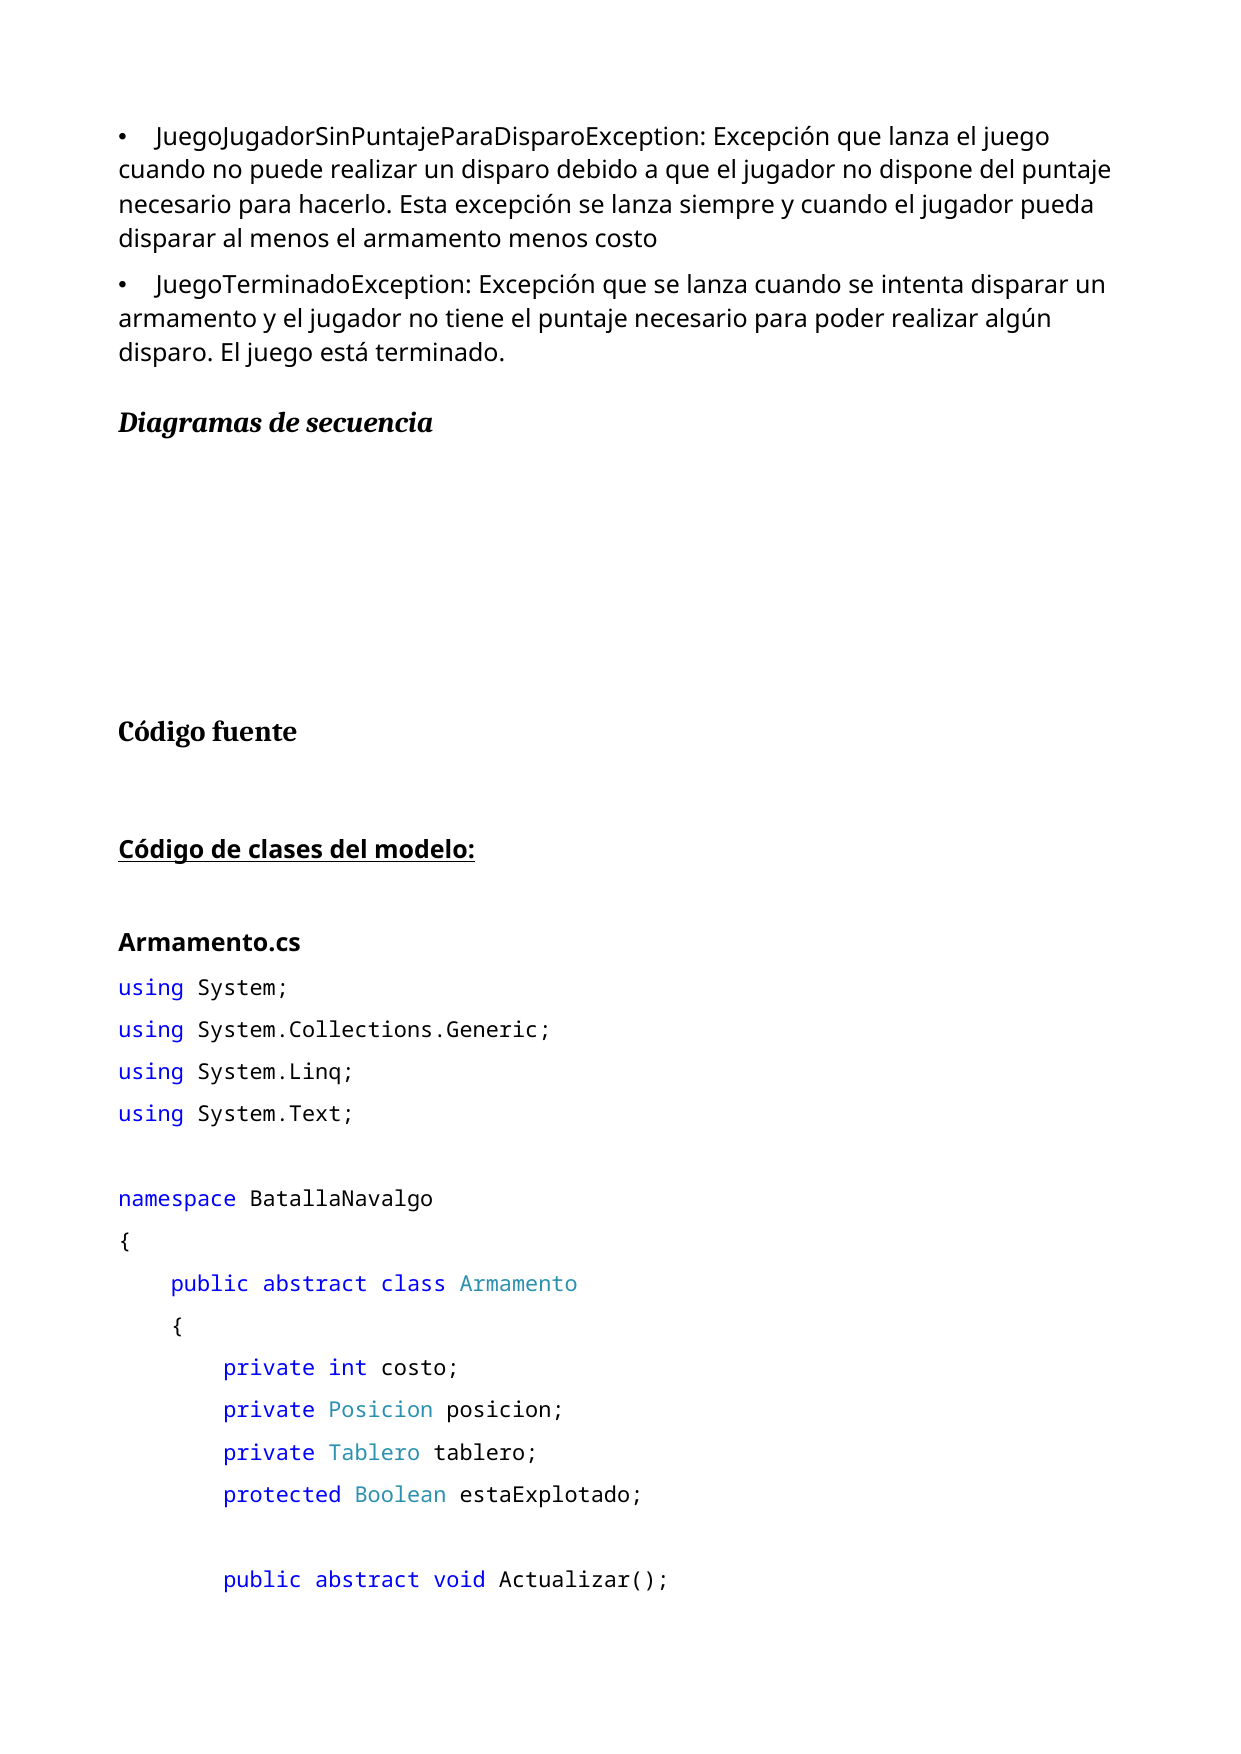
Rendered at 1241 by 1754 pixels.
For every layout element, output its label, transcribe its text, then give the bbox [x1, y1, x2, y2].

text Armamento.cs [118, 925, 1122, 959]
text Código de clases del modelo: [118, 832, 1122, 866]
text Código fuente [118, 715, 1122, 748]
text protected Boolean estaExplotado; [118, 1479, 1122, 1509]
text using System; [118, 971, 1122, 1001]
text using System.Linq; [118, 1056, 1122, 1086]
text { [118, 1310, 1122, 1339]
list JuegoJugadorSinPuntajeParaDisparoException: Excepción que lanza el juego cuando no puede realizar un disparo debido a que el jugador no dispone del puntaje necesario para hacerlo. Esta excepción se lanza siempre y cuando el jugador pueda disparar al menos el armamento menos costo [81, 118, 1122, 254]
text private Tablero tablero; [118, 1437, 1122, 1466]
text private Posicion posicion; [118, 1394, 1122, 1424]
text public abstract void Actualizar(); [118, 1563, 1122, 1593]
list JuegoTerminadoException: Excepción que se lanza cuando se intenta disparar un armamento y el jugador no tiene el puntaje necesario para poder realizar algún disparo. El juego está terminado. [81, 267, 1122, 369]
text public abstract class Armamento [118, 1267, 1122, 1297]
text private int costo; [118, 1352, 1122, 1382]
text { [118, 1225, 1122, 1255]
text using System.Collections.Generic; [118, 1014, 1122, 1043]
text using System.Text; [118, 1098, 1122, 1128]
text Diagramas de secuencia [118, 407, 1122, 440]
text namespace BatallaNavalgo [118, 1183, 1122, 1213]
